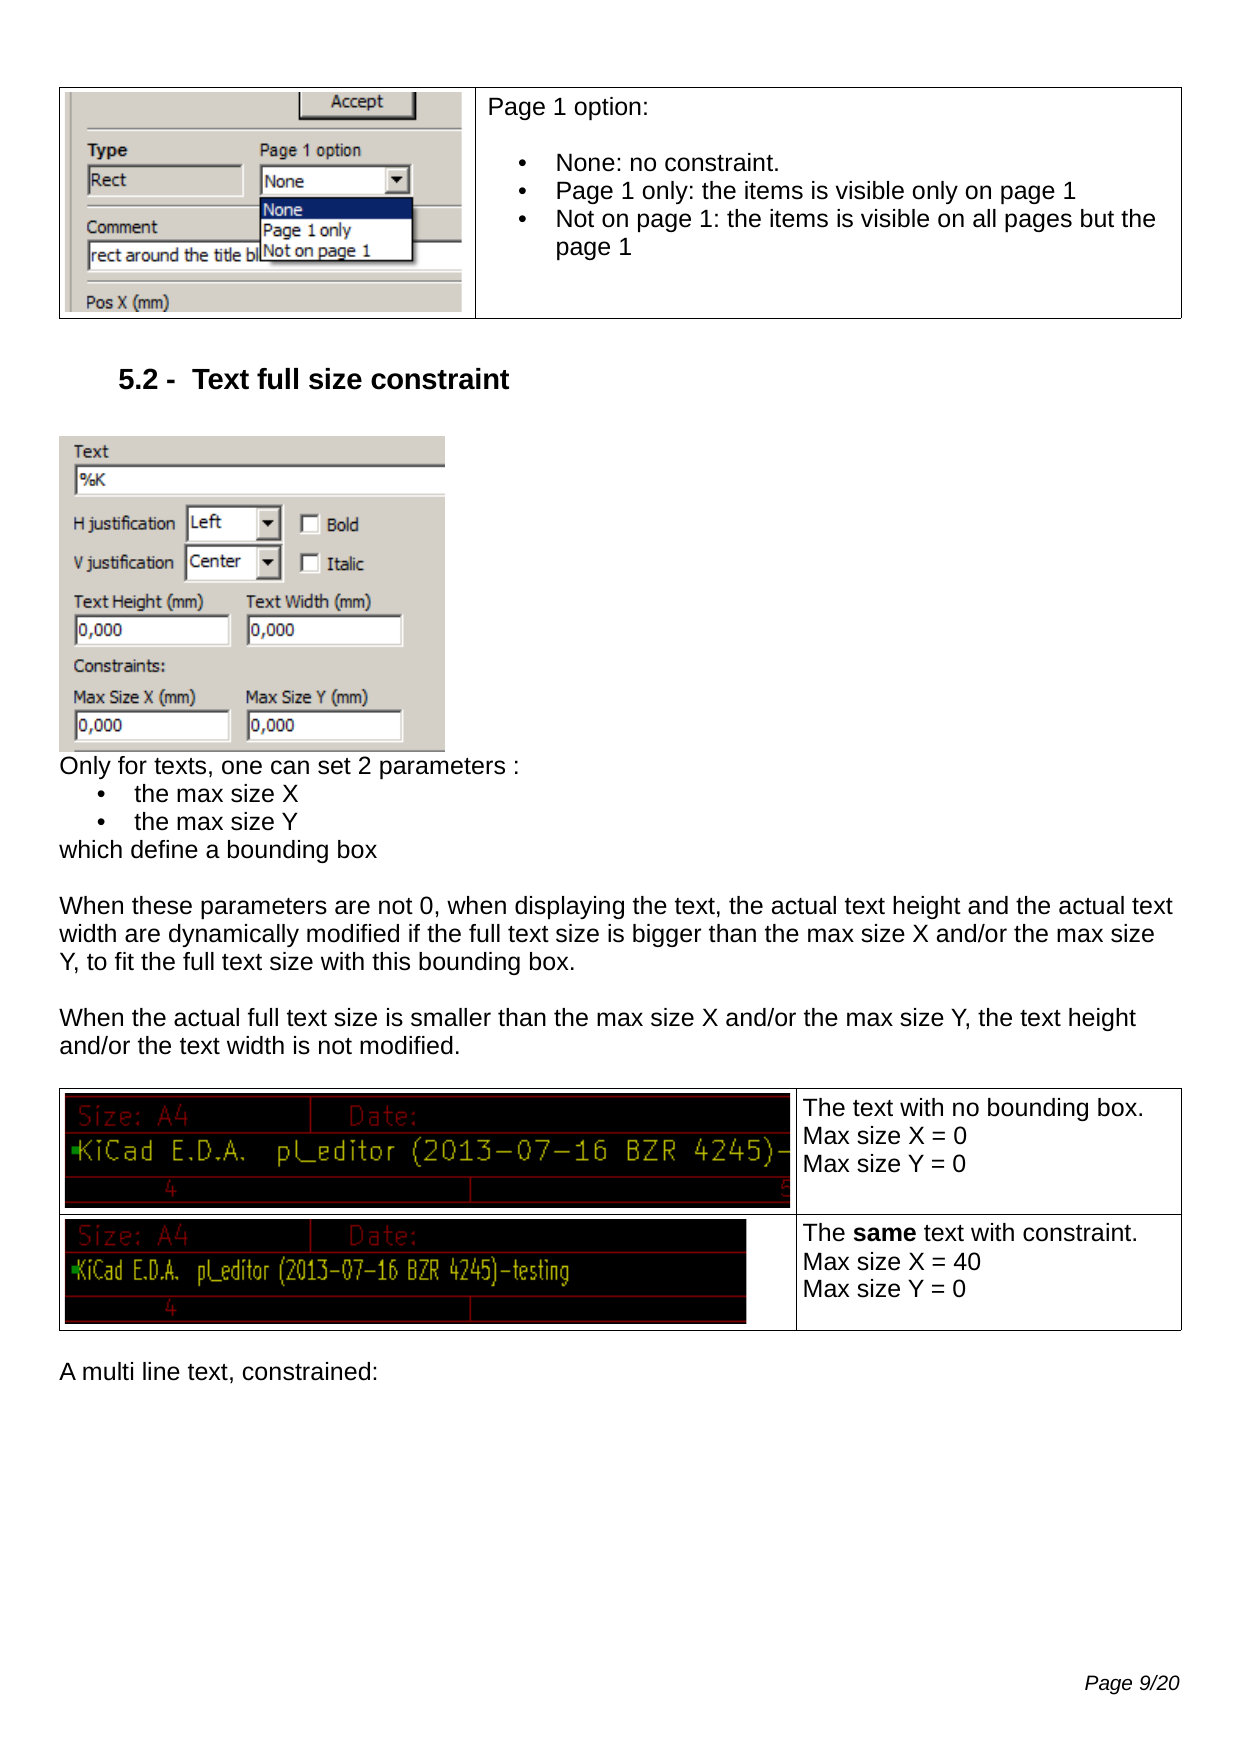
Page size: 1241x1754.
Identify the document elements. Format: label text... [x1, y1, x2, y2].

table_cell The same text with constraint. Max size X = 40 Max size Y = 0 [797, 1215, 1181, 1329]
picture [64, 1093, 791, 1208]
list the max size Y [97, 808, 1181, 836]
picture [59, 436, 445, 752]
text A multi line text, constrained: [59, 1358, 1181, 1386]
table_header Page 1 option: None: no constraint. Page 1 only: the items is visible only on page 1 Not on page 1: the items is visible on all pages but the page 1 [476, 88, 1181, 317]
table_header [60, 88, 475, 317]
text When these parameters are not 0, when displaying the text, the actual text height and the actual text width are dynamically modified if the full text size is bigger than the max size X and/or the max size Y, to fit the full text size with this bounding box. [59, 892, 1181, 976]
table_header The text with no bounding box. Max size X = 0 Max size Y = 0 [797, 1089, 1181, 1213]
table_cell [60, 1215, 796, 1329]
text which define a bounding box [59, 836, 1181, 864]
text Only for texts, one can set 2 parameters : [59, 752, 1181, 780]
subtitle Text full size constraint [118, 363, 1181, 396]
text When the actual full text size is smaller than the max size X and/or the max size Y, the text height and/or the text width is not modified. [59, 1004, 1181, 1060]
list the max size X [97, 780, 1181, 808]
picture [64, 1219, 747, 1324]
picture [64, 92, 462, 312]
table_header [60, 1089, 796, 1213]
